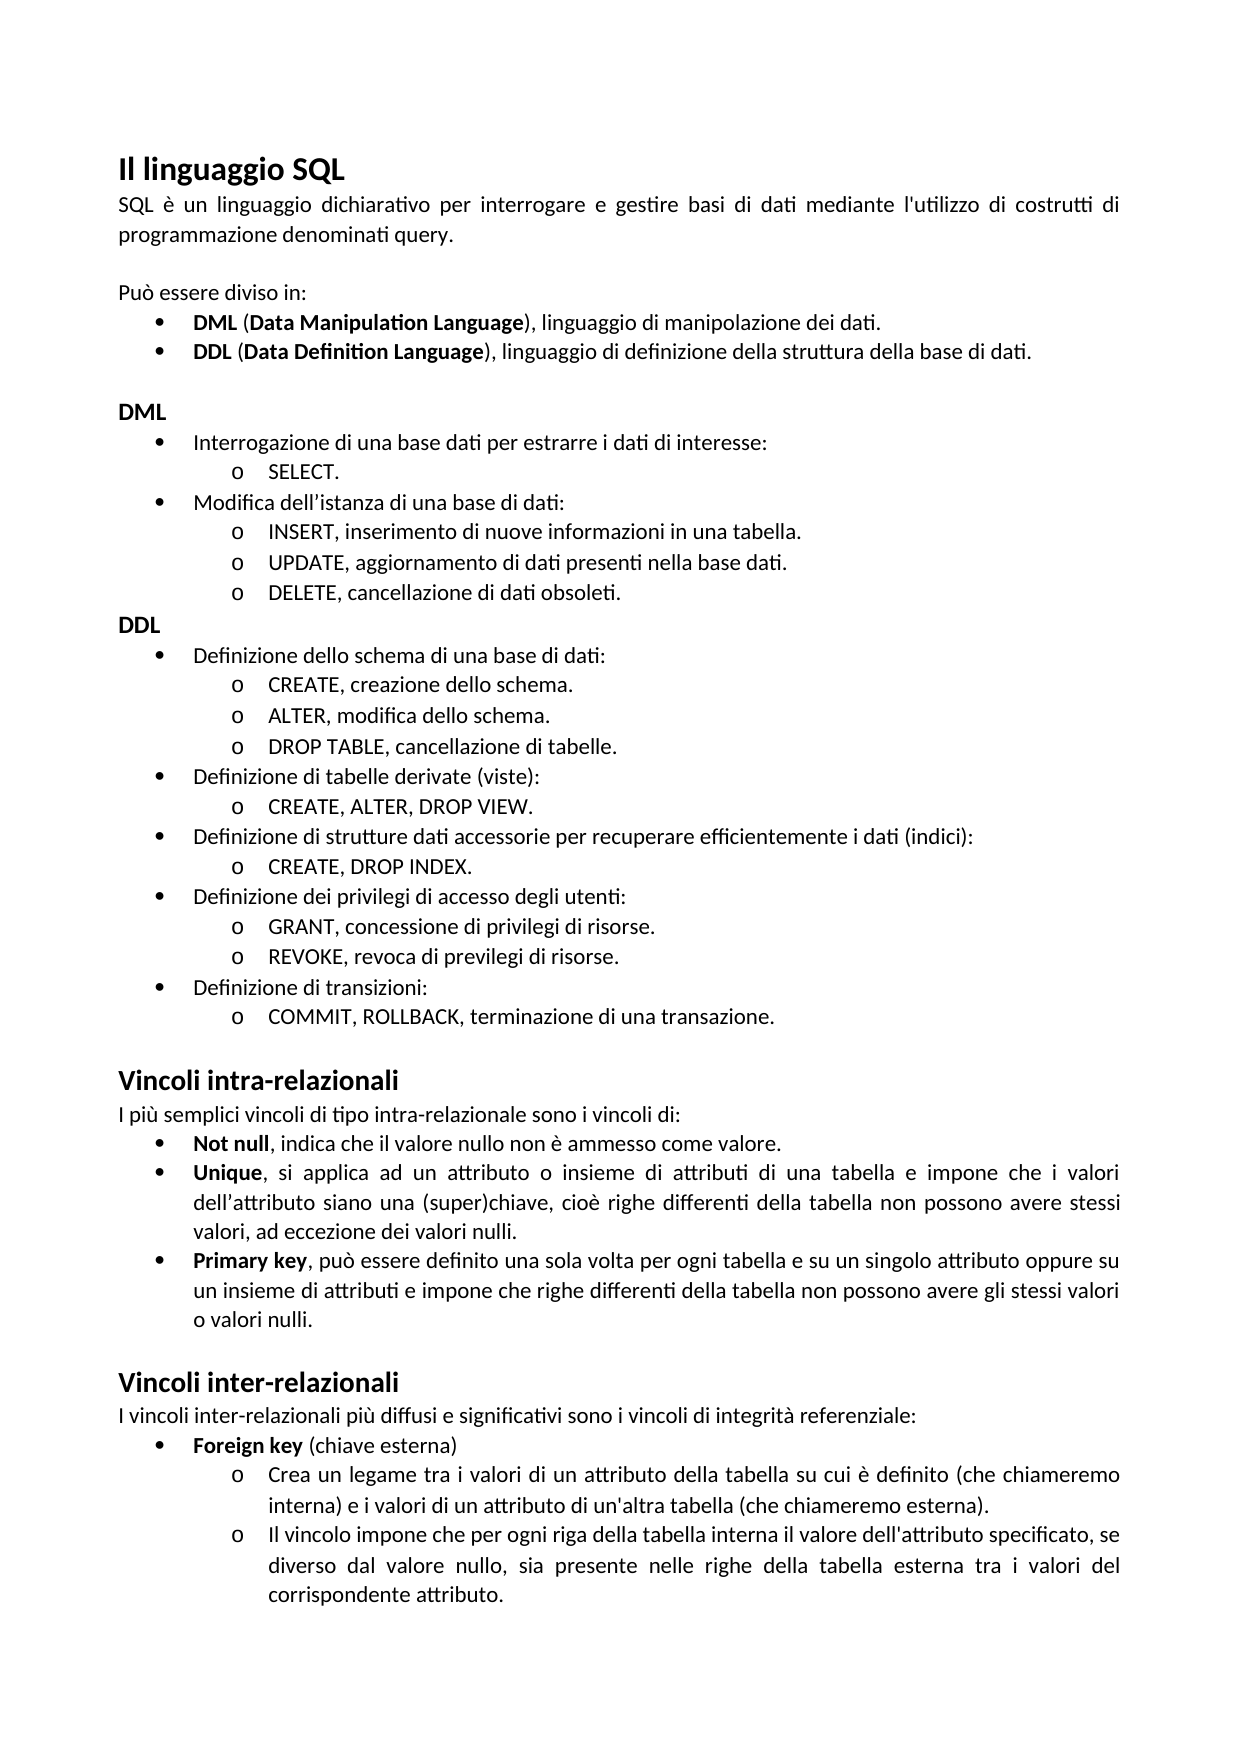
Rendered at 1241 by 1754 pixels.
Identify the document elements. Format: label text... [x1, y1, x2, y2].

text Il linguaggio SQL [118, 148, 1122, 188]
list Definizione di strutture dati accessorie per recuperare efficientemente i dati (indici): [156, 822, 1122, 850]
list DELETE, cancellazione di dati obsoleti. [231, 578, 1122, 608]
text Vincoli intra-relazionali [118, 1062, 1122, 1098]
list Primary key, può essere definito una sola volta per ogni tabella e su un singolo attributo oppure su un insieme di attributi e impone che righe differenti della tabella non possono avere gli stessi valori o valori nulli. [156, 1247, 1122, 1333]
list INSERT, inserimento di nuove informazioni in una tabella. [231, 517, 1122, 546]
text Vincoli inter-relazionali [118, 1364, 1122, 1400]
text I vincoli inter-relazionali più diffusi e significativi sono i vincoli di integrità referenziale: [118, 1402, 1122, 1429]
list DML (Data Manipulation Language), linguaggio di manipolazione dei dati. [156, 308, 1122, 336]
list Definizione di tabelle derivate (viste): [156, 762, 1122, 790]
list DROP TABLE, cancellazione di tabelle. [231, 732, 1122, 761]
list DDL (Data Definition Language), linguaggio di definizione della struttura della base di dati. [156, 337, 1122, 365]
list REVOKE, revoca di previlegi di risorse. [231, 942, 1122, 972]
list Definizione di transizioni: [156, 973, 1122, 1001]
list GRANT, concessione di privilegi di risorse. [231, 912, 1122, 941]
text I più semplici vincoli di tipo intra-relazionale sono i vincoli di: [118, 1100, 1122, 1128]
text DDL [118, 609, 1122, 640]
text SQL è un linguaggio dichiarativo per interrogare e gestire basi di dati mediante l'utilizzo di costrutti di programmazione denominati query. [118, 190, 1122, 248]
list CREATE, DROP INDEX. [231, 852, 1122, 881]
list Unique, si applica ad un attributo o insieme di attributi di una tabella e impone che i valori dell’attributo siano una (super)chiave, cioè righe differenti della tabella non possono avere stessi valori, ad eccezione dei valori nulli. [156, 1158, 1122, 1245]
list Not null, indica che il valore nullo non è ammesso come valore. [156, 1129, 1122, 1157]
list CREATE, ALTER, DROP VIEW. [231, 792, 1122, 821]
list Modifica dell’istanza di una base di dati: [156, 488, 1122, 516]
list Definizione dello schema di una base di dati: [156, 641, 1122, 669]
list SELECT. [231, 457, 1122, 486]
list Foreign key (chiave esterna) [156, 1431, 1122, 1459]
list Definizione dei privilegi di accesso degli utenti: [156, 882, 1122, 910]
list UPDATE, aggiornamento di dati presenti nella base dati. [231, 548, 1122, 577]
list CREATE, creazione dello schema. [231, 671, 1122, 700]
list ALTER, modifica dello schema. [231, 701, 1122, 730]
text Può essere diviso in: [118, 278, 1122, 306]
text DML [118, 396, 1122, 426]
list Il vincolo impone che per ogni riga della tabella interna il valore dell'attributo specificato, se diverso dal valore nullo, sia presente nelle righe della tabella esterna tra i valori del corrispondente attributo. [231, 1520, 1122, 1608]
list COMMIT, ROLLBACK, terminazione di una transazione. [231, 1002, 1122, 1032]
list Interrogazione di una base dati per estrarre i dati di interesse: [156, 428, 1122, 456]
list Crea un legame tra i valori di un attributo della tabella su cui è definito (che chiameremo interna) e i valori di un attributo di un'altra tabella (che chiameremo esterna). [231, 1460, 1122, 1519]
